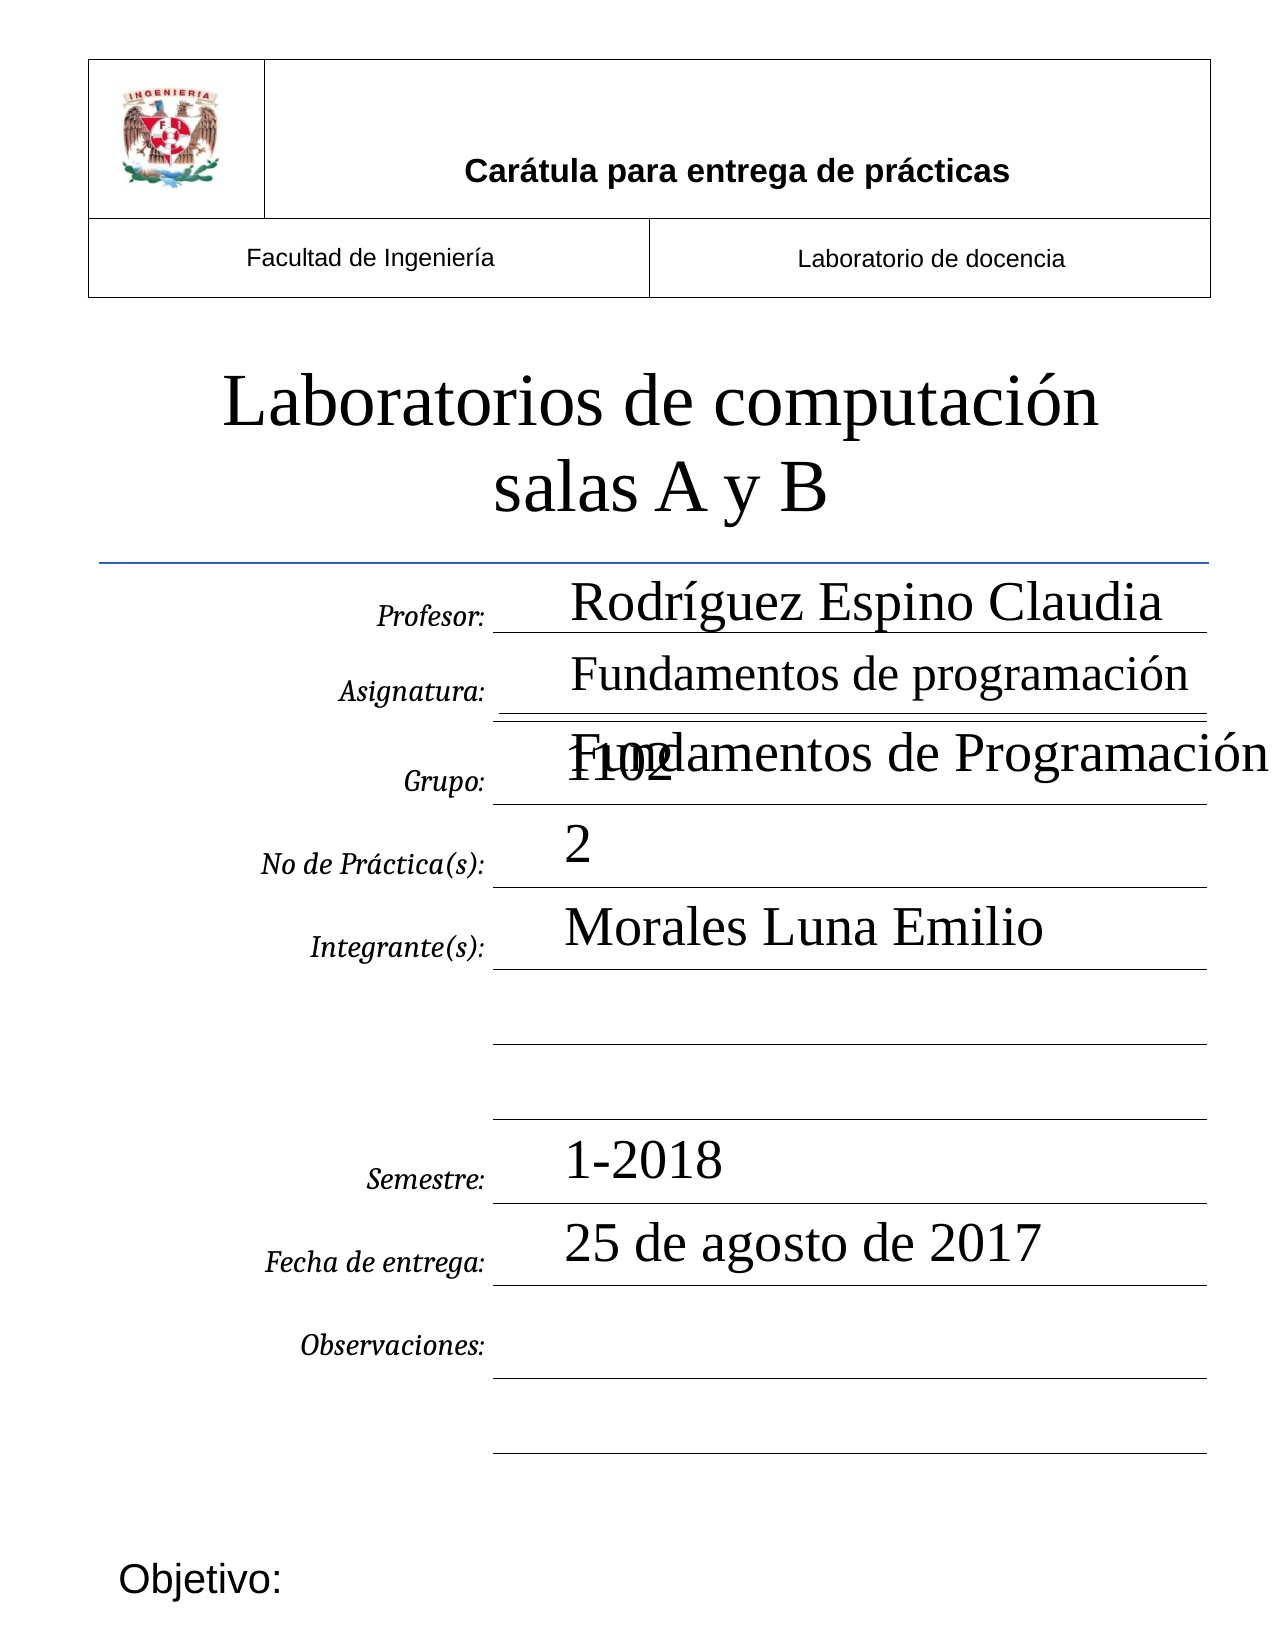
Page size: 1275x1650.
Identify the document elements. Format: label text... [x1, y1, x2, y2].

text Objetivo: [118, 1554, 1205, 1602]
table_cell [118, 1044, 493, 1119]
table_cell Observaciones: [118, 1285, 493, 1378]
table_cell [493, 970, 1207, 1044]
table_cell [493, 633, 1207, 721]
table_cell Morales Luna Emilio [493, 888, 1207, 969]
table_cell [118, 1378, 493, 1453]
table_cell Fundamentos de Programación [499, 714, 1207, 721]
table_cell 2 [493, 805, 1207, 887]
table_cell Asignatura: [118, 631, 493, 721]
table_header Rodríguez Espino Claudia [499, 564, 1207, 631]
table_cell [493, 1045, 1207, 1119]
table_cell Semestre: [118, 1119, 493, 1202]
table_header Fundamentos de programación [499, 638, 1207, 713]
table_cell Fecha de entrega: [118, 1203, 493, 1285]
table_header Profesor: [118, 564, 493, 631]
text Laboratorios de computación [118, 355, 1205, 441]
table_header [493, 556, 1207, 562]
table_cell Grupo: [118, 721, 493, 804]
table_cell Integrante(s): [118, 887, 493, 969]
table_cell Laboratorio de docencia [650, 219, 1210, 297]
table_cell [118, 969, 493, 1044]
table_cell [493, 1286, 1207, 1378]
table_header [89, 60, 264, 217]
text salas A y B [118, 441, 1205, 528]
table_cell 25 de agosto de 2017 [493, 1204, 1207, 1285]
table_cell Facultad de Ingeniería [89, 219, 649, 297]
table_header Carátula para entrega de prácticas [265, 60, 1210, 217]
table_cell No de Práctica(s): [118, 804, 493, 887]
table_header [493, 564, 499, 631]
table_header [118, 556, 493, 562]
table_cell [493, 1379, 1207, 1453]
table_cell 1-2018 [493, 1120, 1207, 1202]
table_cell 1102 [493, 722, 1207, 804]
